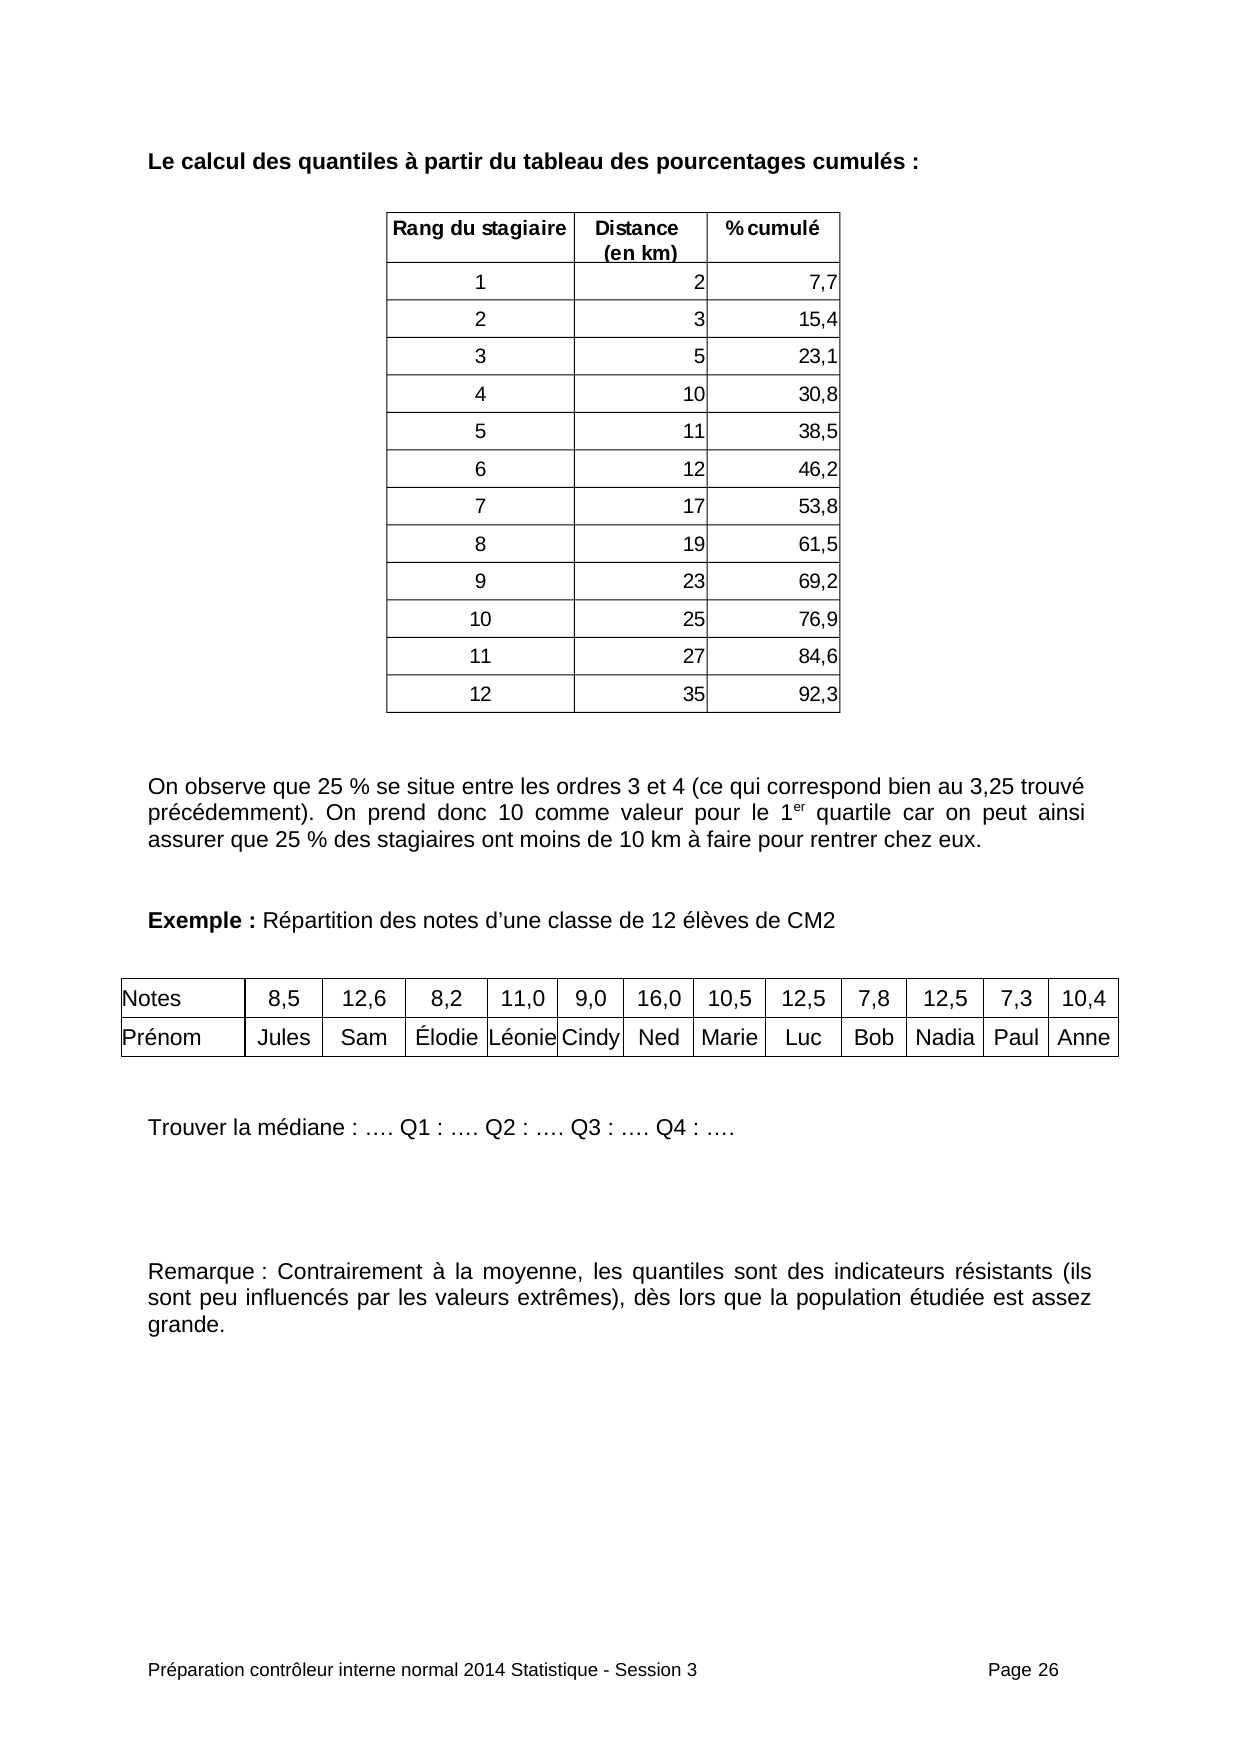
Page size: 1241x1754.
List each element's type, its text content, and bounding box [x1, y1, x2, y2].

table_header 12,5 [766, 979, 841, 1017]
table_header 8,5 [246, 979, 322, 1017]
table_header 12,5 [907, 979, 983, 1017]
table_header 10,5 [694, 979, 765, 1017]
text Exemple : Répartition des notes d’une classe de 12 élèves de CM2 [148, 907, 1093, 933]
table_cell Anne [1049, 1018, 1118, 1056]
table_cell Léonie [488, 1018, 557, 1056]
table_header 7,3 [984, 979, 1048, 1017]
table_cell Jules [246, 1018, 322, 1056]
table_cell Paul [984, 1018, 1048, 1056]
table_cell Sam [323, 1018, 405, 1056]
table_header 11,0 [488, 979, 557, 1017]
table_header 10,4 [1049, 979, 1118, 1017]
table_header 16,0 [624, 979, 693, 1017]
text On observe que 25 % se situe entre les ordres 3 et 4 (ce qui correspond bien au 3,25 trouvé précédemment). On prend donc 10 comme valeur pour le 1er quartile car on peut ainsi assurer que 25 % des stagiaires ont moins de 10 km à faire pour rentrer chez eux. [148, 773, 1085, 852]
table_cell Nadia [907, 1018, 983, 1056]
table_cell Ned [624, 1018, 693, 1056]
table_cell Cindy [558, 1018, 623, 1056]
table_cell Bob [842, 1018, 906, 1056]
table_cell Luc [766, 1018, 841, 1056]
table_cell Marie [694, 1018, 765, 1056]
text Remarque : Contrairement à la moyenne, les quantiles sont des indicateurs résistants (ils sont peu influencés par les valeurs extrêmes), dès lors que la population étudiée est assez grande. [148, 1258, 1093, 1337]
text Trouver la médiane : …. Q1 : …. Q2 : …. Q3 : …. Q4 : …. [148, 1114, 1093, 1140]
table_header 12,6 [323, 979, 405, 1017]
table_header 9,0 [558, 979, 623, 1017]
table_header 7,8 [842, 979, 906, 1017]
table_header Notes [122, 979, 244, 1017]
text Le calcul des quantiles à partir du tableau des pourcentages cumulés : [148, 148, 1093, 174]
table_cell Élodie [406, 1018, 487, 1056]
table_header 8,2 [406, 979, 487, 1017]
table_cell Prénom [122, 1018, 244, 1056]
